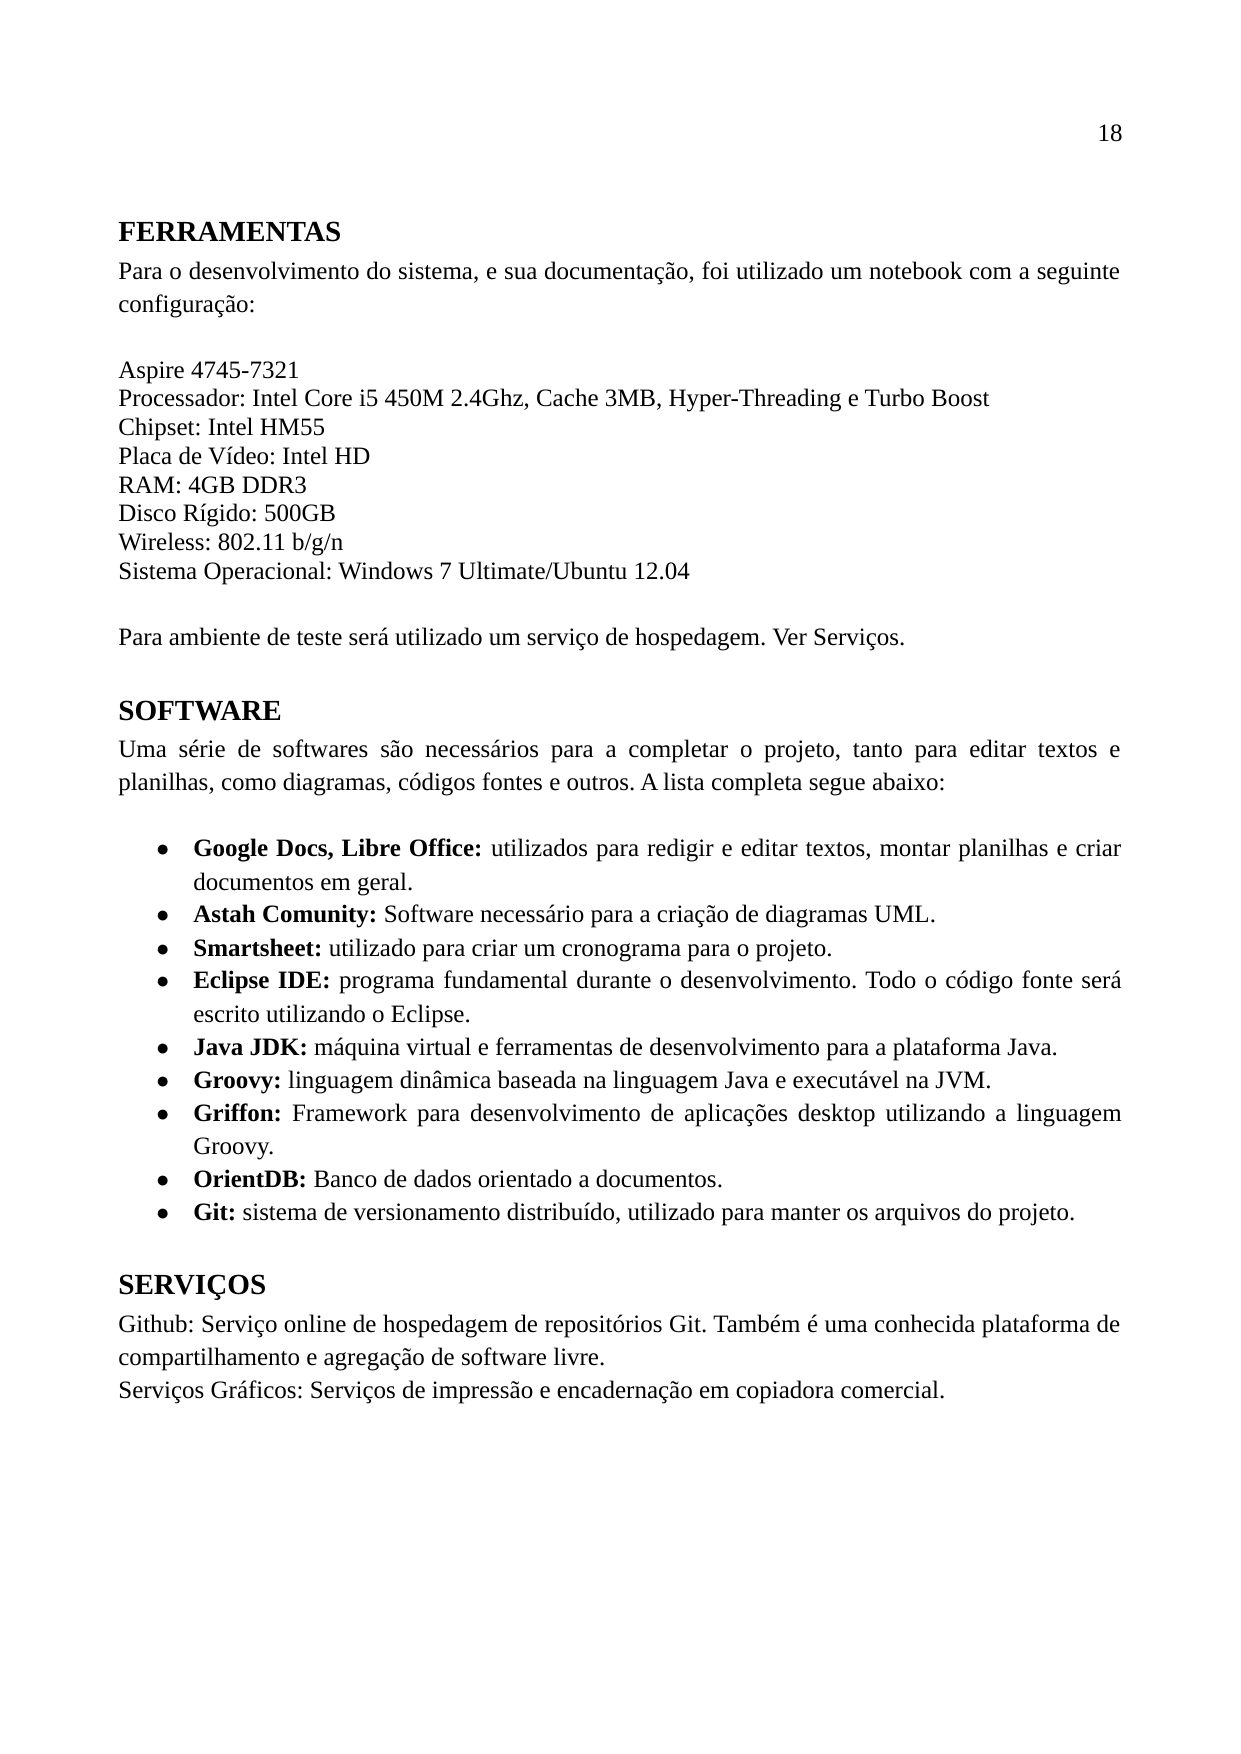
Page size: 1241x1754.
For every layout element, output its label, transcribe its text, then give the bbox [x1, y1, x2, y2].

subtitle SOFTWARE [118, 693, 1122, 726]
text RAM: 4GB DDR3 [118, 470, 1122, 498]
list Java JDK: máquina virtual e ferramentas de desenvolvimento para a plataforma Java. [156, 1032, 1122, 1060]
text Uma série de softwares são necessários para a completar o projeto, tanto para editar textos e planilhas, como diagramas, códigos fontes e outros. A lista completa segue abaixo: [118, 734, 1122, 796]
text Aspire 4745-7321 [118, 355, 1122, 383]
text Sistema Operacional: Windows 7 Ultimate/Ubuntu 12.04 [118, 556, 1122, 585]
text Github: Serviço online de hospedagem de repositórios Git. Também é uma conhecida plataforma de compartilhamento e agregação de software livre. [118, 1309, 1122, 1371]
list OrientDB: Banco de dados orientado a documentos. [156, 1164, 1122, 1192]
list Astah Comunity: Software necessário para a criação de diagramas UML. [156, 899, 1122, 928]
list Griffon: Framework para desenvolvimento de aplicações desktop utilizando a linguagem Groovy. [156, 1098, 1122, 1159]
list Git: sistema de versionamento distribuído, utilizado para manter os arquivos do projeto. [156, 1197, 1122, 1226]
text Wireless: 802.11 b/g/n [118, 527, 1122, 556]
list Smartsheet: utilizado para criar um cronograma para o projeto. [156, 933, 1122, 961]
subtitle SERVIÇOS [118, 1267, 1122, 1301]
text Serviços Gráficos: Serviços de impressão e encadernação em copiadora comercial. [118, 1375, 1122, 1404]
text Placa de Vídeo: Intel HD [118, 441, 1122, 470]
list Groovy: linguagem dinâmica baseada na linguagem Java e executável na JVM. [156, 1065, 1122, 1093]
list Google Docs, Libre Office: utilizados para redigir e editar textos, montar planilhas e criar documentos em geral. [156, 833, 1122, 895]
text Para o desenvolvimento do sistema, e sua documentação, foi utilizado um notebook com a seguinte configuração: [118, 256, 1122, 317]
text Para ambiente de teste será utilizado um serviço de hospedagem. Ver Serviços. [118, 622, 1122, 651]
text Processador: Intel Core i5 450M 2.4Ghz, Cache 3MB, Hyper-Threading e Turbo Boost [118, 383, 1122, 412]
text Chipset: Intel HM55 [118, 412, 1122, 441]
subtitle FERRAMENTAS [118, 214, 1122, 247]
text Disco Rígido: 500GB [118, 498, 1122, 527]
list Eclipse IDE: programa fundamental durante o desenvolvimento. Todo o código fonte será escrito utilizando o Eclipse. [156, 966, 1122, 1027]
